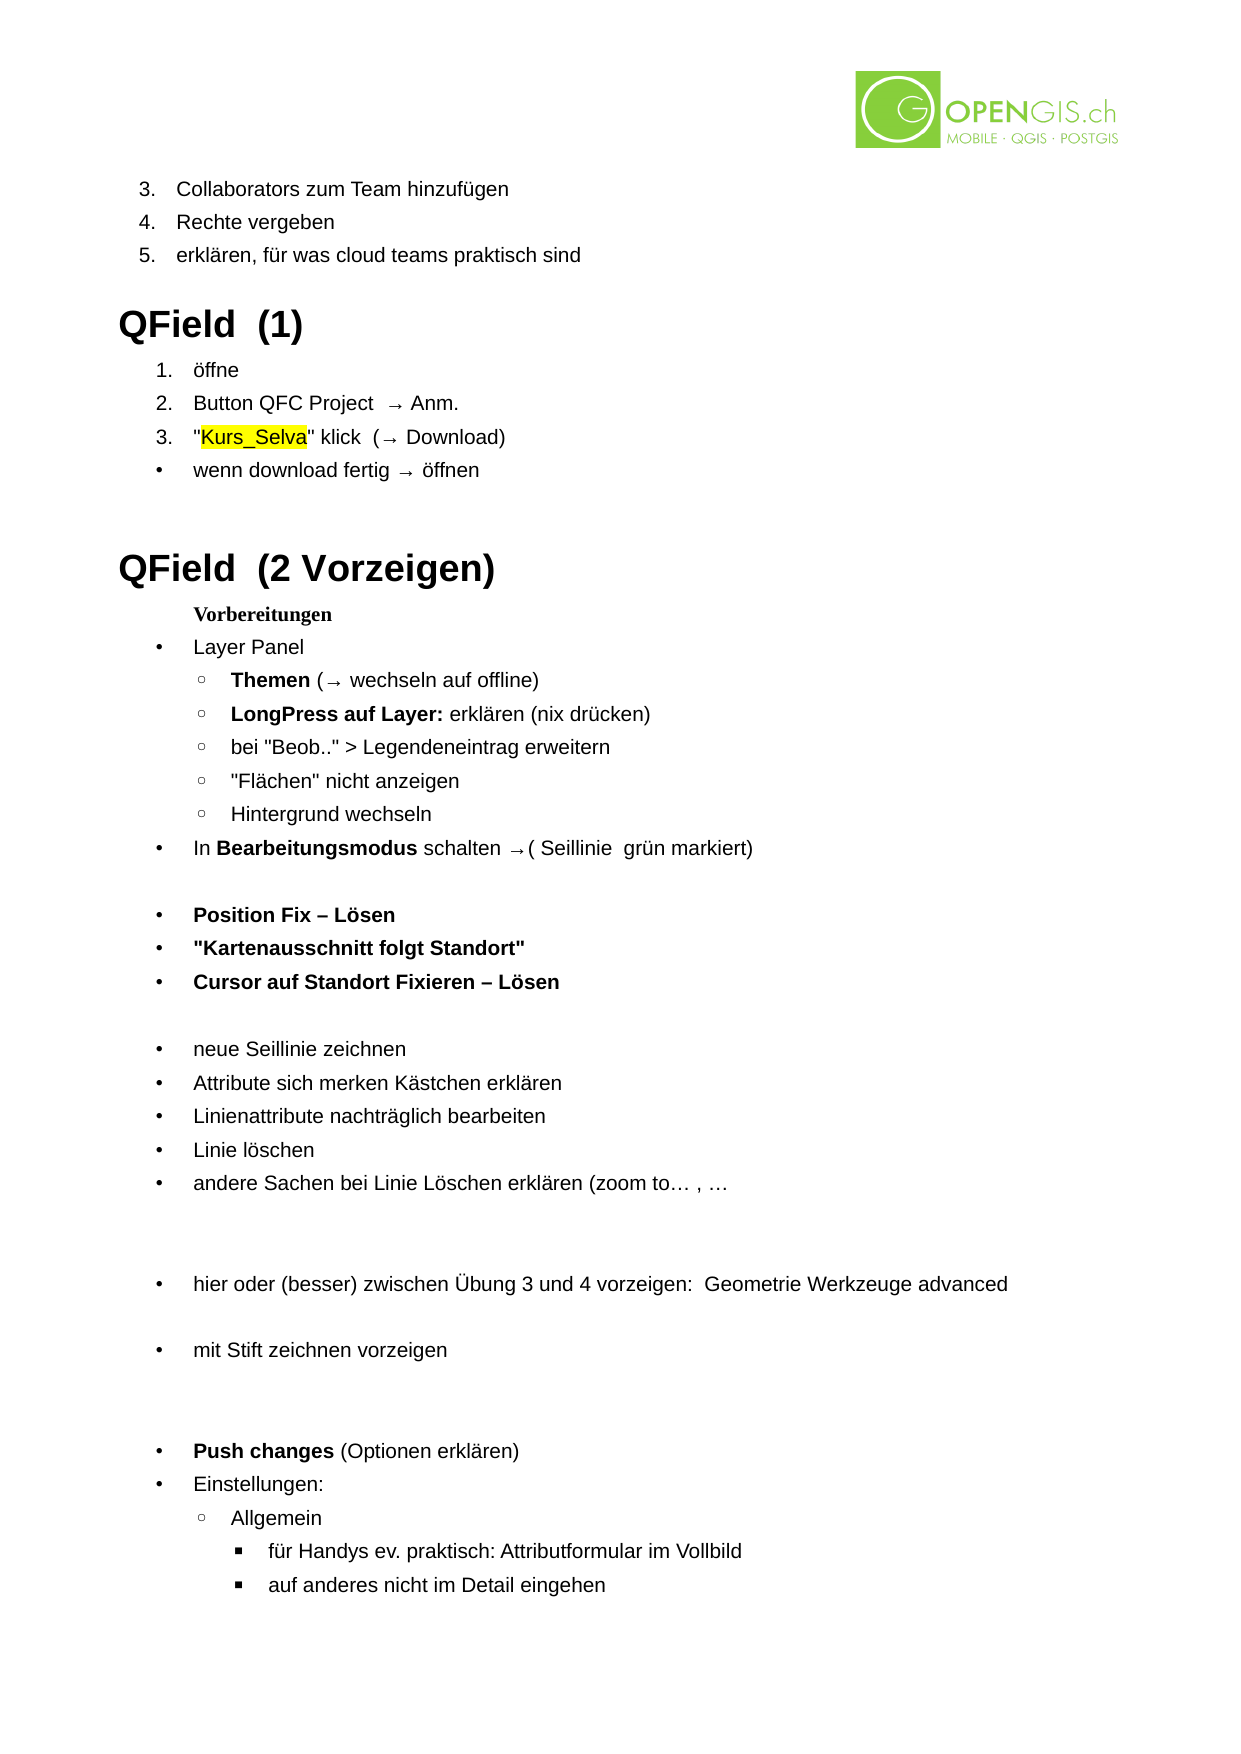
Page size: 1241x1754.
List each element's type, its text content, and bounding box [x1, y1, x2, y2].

list Einstellungen: [156, 1472, 1122, 1496]
list Button QFC Project → Anm. [156, 391, 1122, 415]
list Allgemein [193, 1506, 1122, 1530]
list Push changes (Optionen erklären) [156, 1439, 1122, 1463]
list erklären, für was cloud teams praktisch sind [139, 243, 1122, 267]
list Rechte vergeben [139, 210, 1122, 234]
list hier oder (besser) zwischen Übung 3 und 4 vorzeigen: Geometrie Werkzeuge advanced [156, 1271, 1122, 1295]
list Attribute sich merken Kästchen erklären [156, 1070, 1122, 1094]
list Hintergrund wechseln [193, 802, 1122, 826]
list LongPress auf Layer: erklären (nix drücken) [193, 702, 1122, 726]
list bei "Beob.." > Legendeneintrag erweitern [193, 735, 1122, 759]
list Cursor auf Standort Fixieren – Lösen [156, 970, 1122, 994]
list Position Fix – Lösen [156, 903, 1122, 927]
list Themen (→ wechseln auf offline) [193, 668, 1122, 692]
list wenn download fertig → öffnen [156, 458, 1122, 482]
list Vorbereitungen [156, 602, 1122, 626]
list mit Stift zeichnen vorzeigen [156, 1338, 1122, 1362]
list Collaborators zum Team hinzufügen [139, 176, 1122, 200]
list öffne [156, 358, 1122, 382]
list für Handys ev. praktisch: Attributformular im Vollbild [231, 1539, 1122, 1563]
list In Bearbeitungsmodus schalten →( Seillinie grün markiert) [156, 836, 1122, 860]
list auf anderes nicht im Detail eingehen [231, 1573, 1122, 1597]
list Linienattribute nachträglich bearbeiten [156, 1104, 1122, 1128]
list neue Seillinie zeichnen [156, 1037, 1122, 1061]
subtitle QField (2 Vorzeigen) [118, 545, 1122, 589]
list "Kartenausschnitt folgt Standort" [156, 936, 1122, 960]
subtitle QField (1) [118, 302, 1122, 345]
list Linie löschen [156, 1137, 1122, 1161]
list "Flächen" nicht anzeigen [193, 769, 1122, 793]
list "Kurs_Selva" klick (→ Download) [156, 425, 1122, 449]
list Layer Panel [156, 634, 1122, 658]
picture [855, 71, 1124, 148]
list andere Sachen bei Linie Löschen erklären (zoom to… , … [156, 1171, 1122, 1195]
